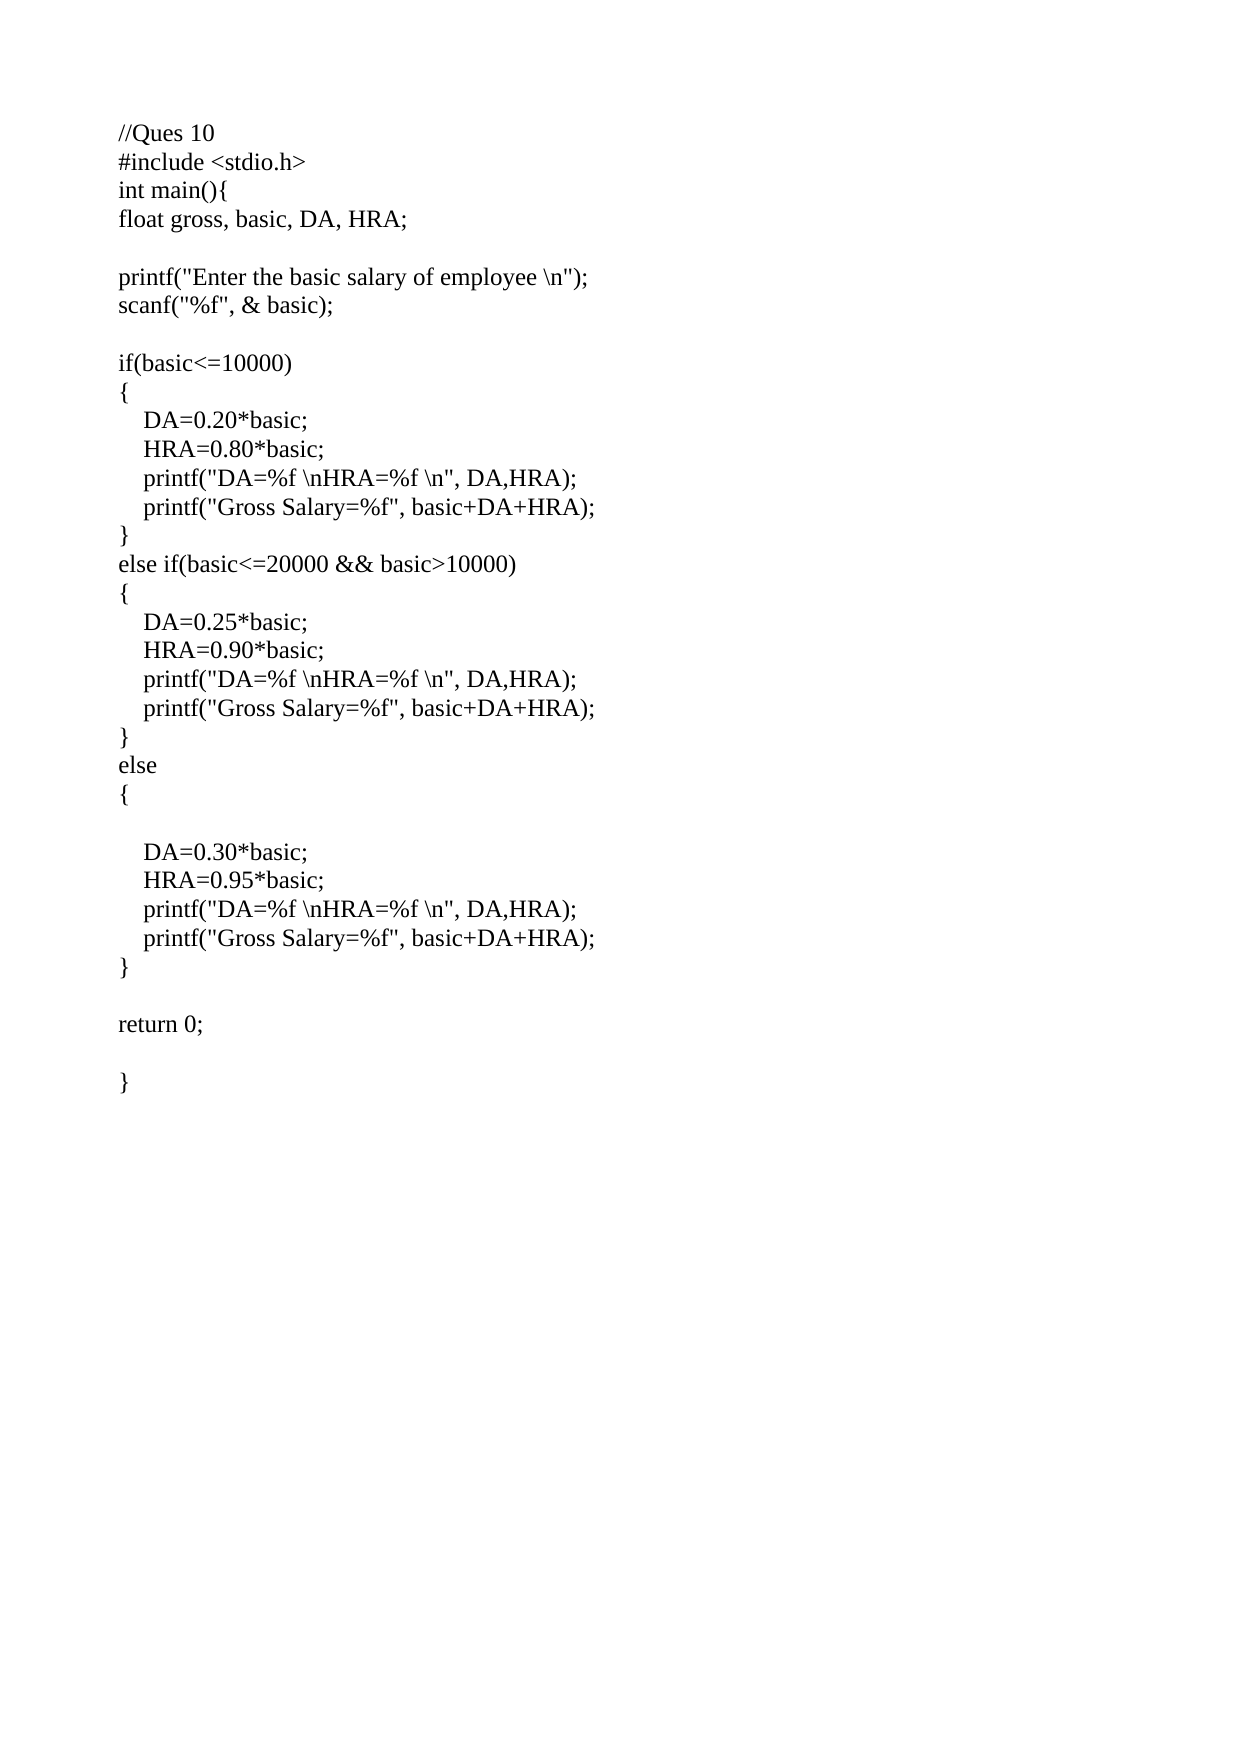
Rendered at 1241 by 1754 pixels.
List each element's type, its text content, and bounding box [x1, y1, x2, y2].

text printf("Gross Salary=%f", basic+DA+HRA); [118, 492, 1122, 521]
text { [118, 578, 1122, 607]
text else [118, 751, 1122, 779]
text } [118, 1067, 1122, 1096]
text printf("DA=%f \nHRA=%f \n", DA,HRA); [118, 463, 1122, 492]
text //Ques 10 [118, 118, 1122, 147]
text { [118, 377, 1122, 406]
text } [118, 521, 1122, 549]
text return 0; [118, 1009, 1122, 1038]
text scanf("%f", & basic); [118, 291, 1122, 319]
text #include <stdio.h> [118, 147, 1122, 176]
text { [118, 779, 1122, 808]
text printf("Enter the basic salary of employee \n"); [118, 262, 1122, 291]
text printf("Gross Salary=%f", basic+DA+HRA); [118, 693, 1122, 722]
text HRA=0.90*basic; [118, 636, 1122, 664]
text } [118, 952, 1122, 981]
text HRA=0.95*basic; [118, 866, 1122, 894]
text } [118, 722, 1122, 751]
text else if(basic<=20000 && basic>10000) [118, 549, 1122, 578]
text DA=0.30*basic; [118, 837, 1122, 866]
text DA=0.25*basic; [118, 607, 1122, 636]
text int main(){ [118, 176, 1122, 204]
text DA=0.20*basic; [118, 406, 1122, 434]
text if(basic<=10000) [118, 348, 1122, 377]
text printf("DA=%f \nHRA=%f \n", DA,HRA); [118, 894, 1122, 923]
text HRA=0.80*basic; [118, 434, 1122, 463]
text printf("Gross Salary=%f", basic+DA+HRA); [118, 923, 1122, 952]
text float gross, basic, DA, HRA; [118, 204, 1122, 233]
text printf("DA=%f \nHRA=%f \n", DA,HRA); [118, 664, 1122, 693]
